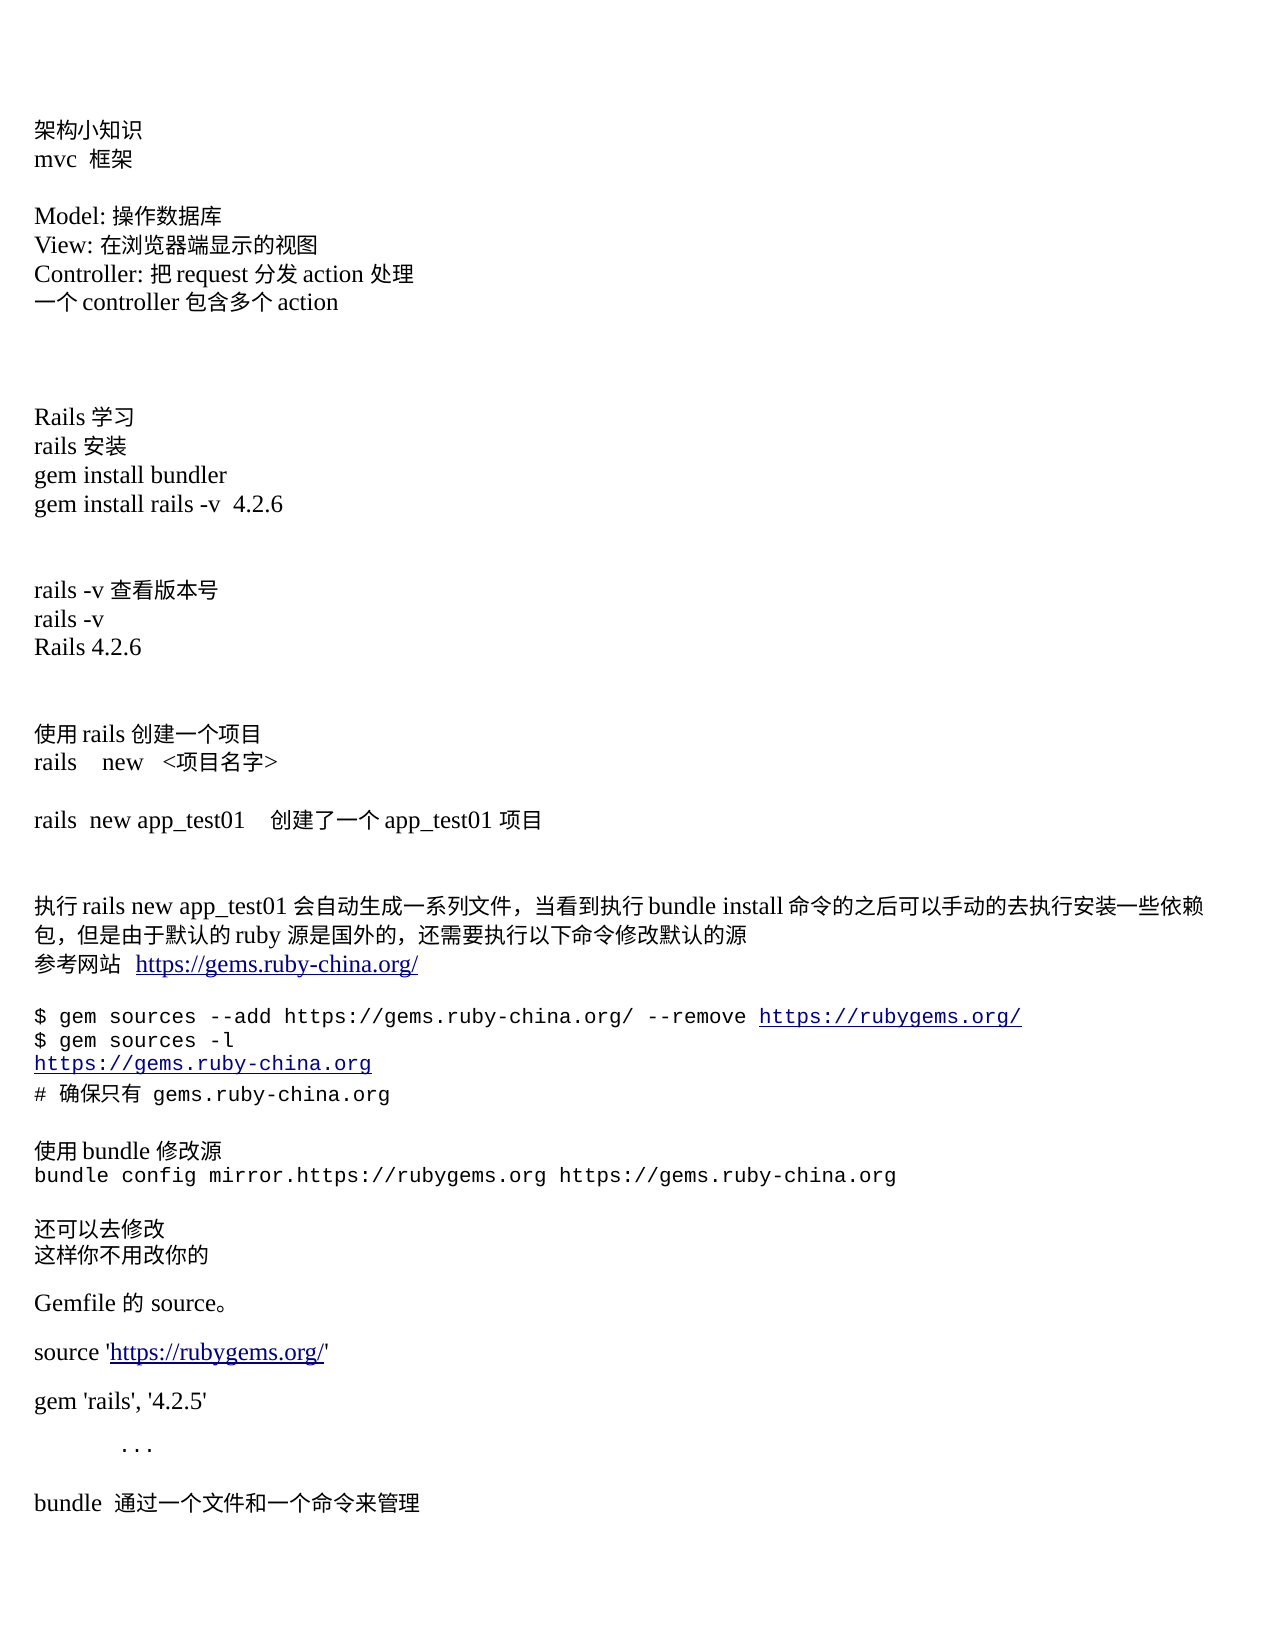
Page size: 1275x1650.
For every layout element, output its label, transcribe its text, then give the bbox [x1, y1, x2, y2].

text bundle 通过一个文件和一个命令来管理 [34, 1488, 1213, 1517]
text $ gem sources -l [34, 1030, 1213, 1053]
text rails new app_test01 创建了一个app_test01 项目 [34, 805, 1213, 834]
text 这样你不用改你的 [34, 1243, 1213, 1268]
text Gemfile 的 source。 [34, 1288, 1213, 1317]
text rails 安装 [34, 431, 1213, 460]
text bundle config mirror.https://rubygems.org https://gems.ruby-china.org [34, 1165, 1213, 1189]
text 一个controller 包含多个action [34, 287, 1213, 316]
text https://gems.ruby-china.org [34, 1053, 1213, 1077]
text 使用rails 创建一个项目 [34, 719, 1213, 747]
text gem 'rails', '4.2.5' [34, 1386, 1213, 1415]
text 使用bundle 修改源 [34, 1136, 1213, 1165]
text mvc 框架 [34, 144, 1213, 172]
text 还可以去修改 [34, 1217, 1213, 1243]
text 参考网站 https://gems.ruby-china.org/ [34, 949, 1213, 977]
text Controller: 把request 分发action 处理 [34, 259, 1213, 287]
text gem install bundler [34, 460, 1213, 489]
text 执行rails new app_test01 会自动生成一系列文件，当看到执行bundle install命令的之后可以手动的去执行安装一些依赖包，但是由于默认的ruby 源是国外的，还需要执行以下命令修改默认的源 [34, 891, 1213, 949]
text Model: 操作数据库 [34, 201, 1213, 230]
text Rails 4.2.6 [34, 632, 1213, 661]
text $ gem sources --add https://gems.ruby-china.org/ --remove https://rubygems.org/ [34, 1006, 1213, 1030]
text source 'https://rubygems.org/' [34, 1337, 1213, 1366]
text View: 在浏览器端显示的视图 [34, 230, 1213, 259]
text # 确保只有 gems.ruby-china.org [34, 1077, 1213, 1107]
text rails new <项目名字> [34, 747, 1213, 776]
text 架构小知识 [34, 118, 1213, 144]
text gem install rails -v 4.2.6 [34, 489, 1213, 517]
text Rails 学习 [34, 402, 1213, 431]
text rails -v [34, 604, 1213, 632]
text rails -v 查看版本号 [34, 575, 1213, 604]
text ... [118, 1435, 1157, 1459]
